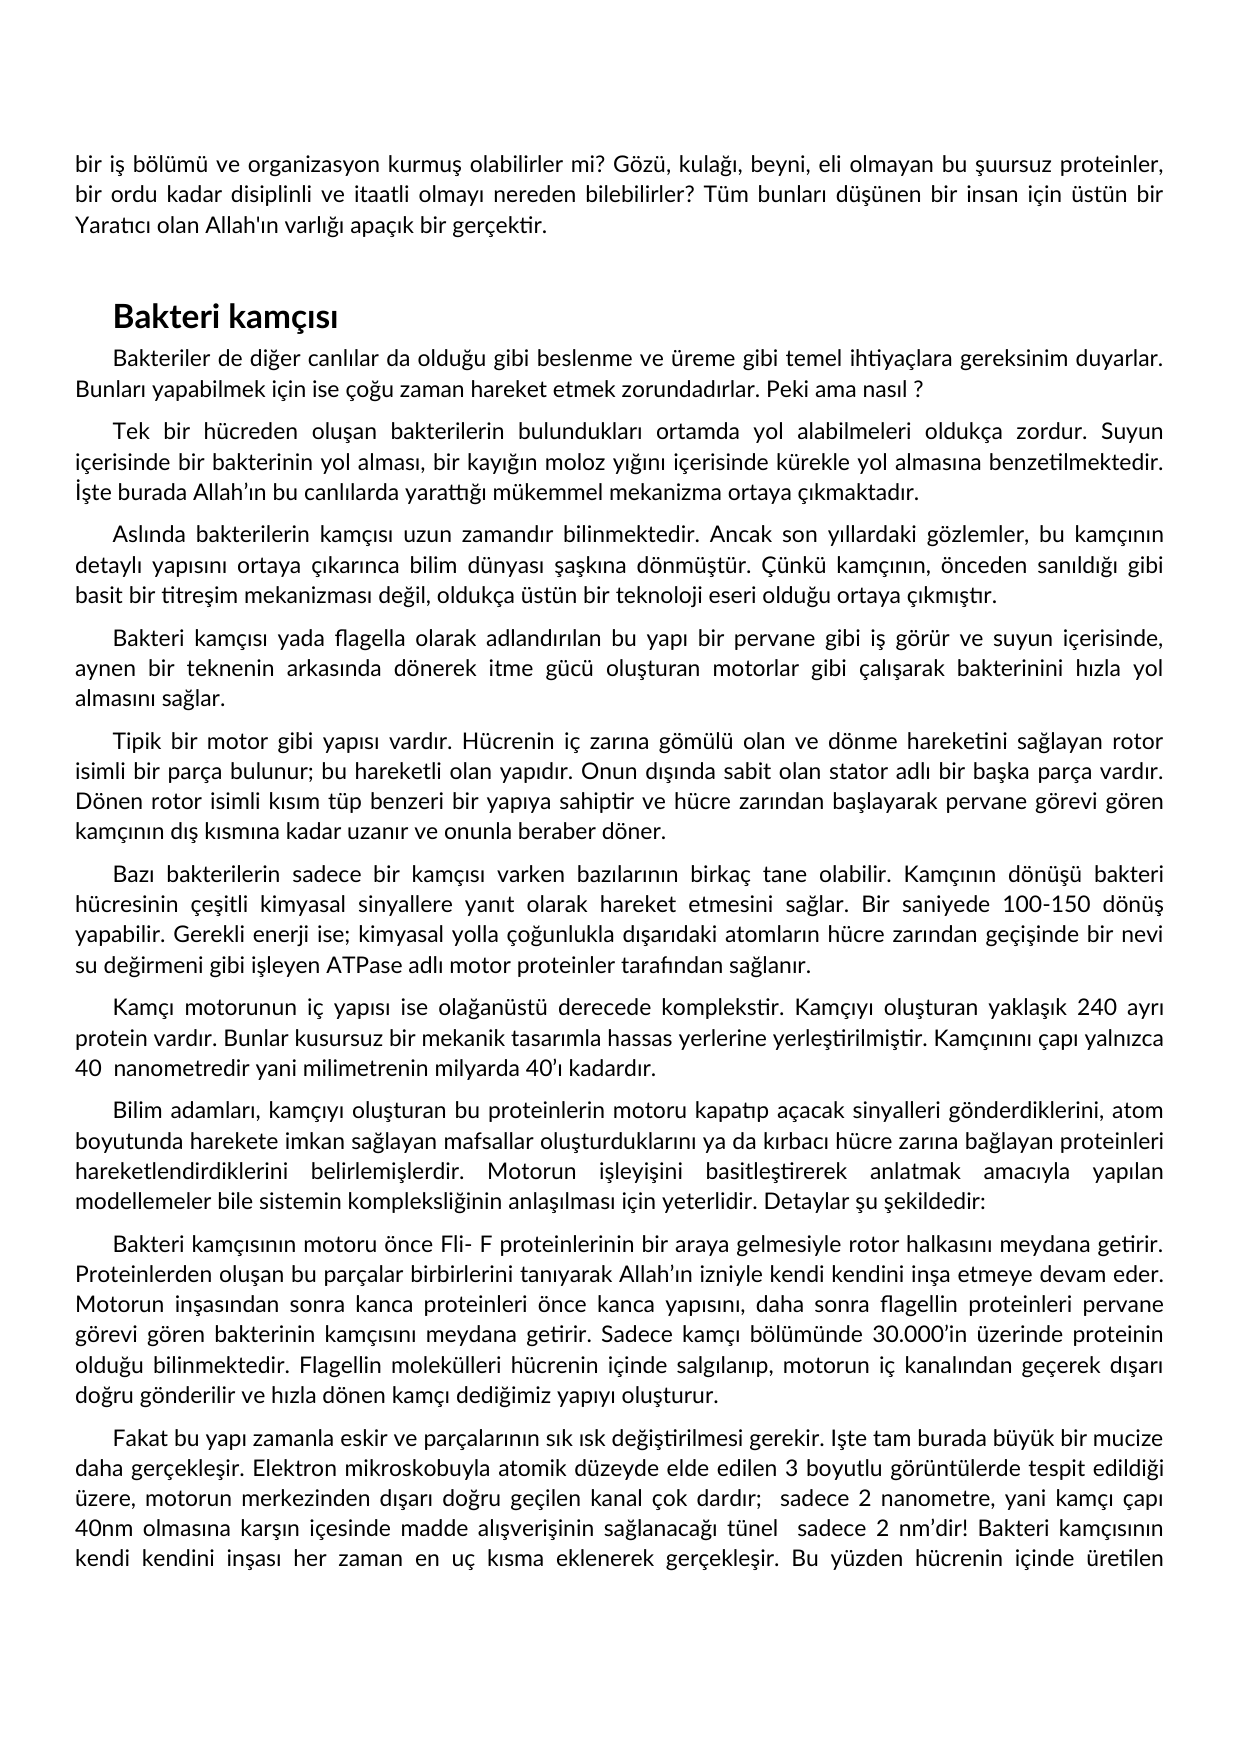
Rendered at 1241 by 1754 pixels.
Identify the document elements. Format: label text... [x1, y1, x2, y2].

text Bakteri kamçısı yada flagella olarak adlandırılan bu yapı bir pervane gibi iş görür ve suyun içerisinde, aynen bir teknenin arkasında dönerek itme gücü oluşturan motorlar gibi çalışarak bakterinini hızla yol almasını sağlar. [75, 623, 1165, 711]
text Bakteri kamçısının motoru önce Fli- F proteinlerinin bir araya gelmesiyle rotor halkasını meydana getirir. Proteinlerden oluşan bu parçalar birbirlerini tanıyarak Allah’ın izniyle kendi kendini inşa etmeye devam eder. Motorun inşasından sonra kanca proteinleri önce kanca yapısını, daha sonra flagellin proteinleri pervane görevi gören bakterinin kamçısını meydana getirir. Sadece kamçı bölümünde 30.000’in üzerinde proteinin olduğu bilinmektedir. Flagellin molekülleri hücrenin içinde salgılanıp, motorun iç kanalından geçerek dışarı doğru gönderilir ve hızla dönen kamçı dediğimiz yapıyı oluşturur. [75, 1229, 1165, 1408]
text Tek bir hücreden oluşan bakterilerin bulundukları ortamda yol alabilmeleri oldukça zordur. Suyun içerisinde bir bakterinin yol alması, bir kayığın moloz yığını içerisinde kürekle yol almasına benzetilmektedir. İşte burada Allah’ın bu canlılarda yarattığı mükemmel mekanizma ortaya çıkmaktadır. [75, 417, 1165, 505]
text Bilim adamları, kamçıyı oluşturan bu proteinlerin motoru kapatıp açacak sinyalleri gönderdiklerini, atom boyutunda harekete imkan sağlayan mafsallar oluşturduklarını ya da kırbacı hücre zarına bağlayan proteinleri hareketlendirdiklerini belirlemişlerdir. Motorun işleyişini basitleştirerek anlatmak amacıyla yapılan modellemeler bile sistemin kompleksliğinin anlaşılması için yeterlidir. Detaylar şu şekildedir: [75, 1096, 1165, 1214]
text Bakteriler de diğer canlılar da olduğu gibi beslenme ve üreme gibi temel ihtiyaçlara gereksinim duyarlar. Bunları yapabilmek için ise çoğu zaman hareket etmek zorundadırlar. Peki ama nasıl ? [75, 344, 1165, 402]
text Bazı bakterilerin sadece bir kamçısı varken bazılarının birkaç tane olabilir. Kamçının dönüşü bakteri hücresinin çeşitli kimyasal sinyallere yanıt olarak hareket etmesini sağlar. Bir saniyede 100-150 dönüş yapabilir. Gerekli enerji ise; kimyasal yolla çoğunlukla dışarıdaki atomların hücre zarından geçişinde bir nevi su değirmeni gibi işleyen ATPase adlı motor proteinler tarafından sağlanır. [75, 860, 1165, 978]
text Aslında bakterilerin kamçısı uzun zamandır bilinmektedir. Ancak son yıllardaki gözlemler, bu kamçının detaylı yapısını ortaya çıkarınca bilim dünyası şaşkına dönmüştür. Çünkü kamçının, önceden sanıldığı gibi basit bir titreşim mekanizması değil, oldukça üstün bir teknoloji eseri olduğu ortaya çıkmıştır. [75, 520, 1165, 608]
text Fakat bu yapı zamanla eskir ve parçalarının sık ısk değiştirilmesi gerekir. Işte tam burada büyük bir mucize daha gerçekleşir. Elektron mikroskobuyla atomik düzeyde elde edilen 3 boyutlu görüntülerde tespit edildiği üzere, motorun merkezinden dışarı doğru geçilen kanal çok dardır; sadece 2 nanometre, yani kamçı çapı 40nm olmasına karşın içesinde madde alışverişinin sağlanacağı tünel sadece 2 nm’dir! Bakteri kamçısının kendi kendini inşası her zaman en uç kısma eklenerek gerçekleşir. Bu yüzden hücrenin içinde üretilen [75, 1423, 1165, 1572]
text Kamçı motorunun iç yapısı ise olağanüstü derecede komplekstir. Kamçıyı oluşturan yaklaşık 240 ayrı protein vardır. Bunlar kusursuz bir mekanik tasarımla hassas yerlerine yerleştirilmiştir. Kamçınını çapı yalnızca 40 nanometredir yani milimetrenin milyarda 40’ı kadardır. [75, 993, 1165, 1081]
text Tipik bir motor gibi yapısı vardır. Hücrenin iç zarına gömülü olan ve dönme hareketini sağlayan rotor isimli bir parça bulunur; bu hareketli olan yapıdır. Onun dışında sabit olan stator adlı bir başka parça vardır. Dönen rotor isimli kısım tüp benzeri bir yapıya sahiptir ve hücre zarından başlayarak pervane görevi gören kamçının dış kısmına kadar uzanır ve onunla beraber döner. [75, 726, 1165, 844]
text bir iş bölümü ve organizasyon kurmuş olabilirler mi? Gözü, kulağı, beyni, eli olmayan bu şuursuz proteinler, bir ordu kadar disiplinli ve itaatli olmayı nereden bilebilirler? Tüm bunları düşünen bir insan için üstün bir Yaratıcı olan Allah'ın varlığı apaçık bir gerçektir. [75, 150, 1165, 238]
subtitle Bakteri kamçısı [112, 296, 1165, 336]
